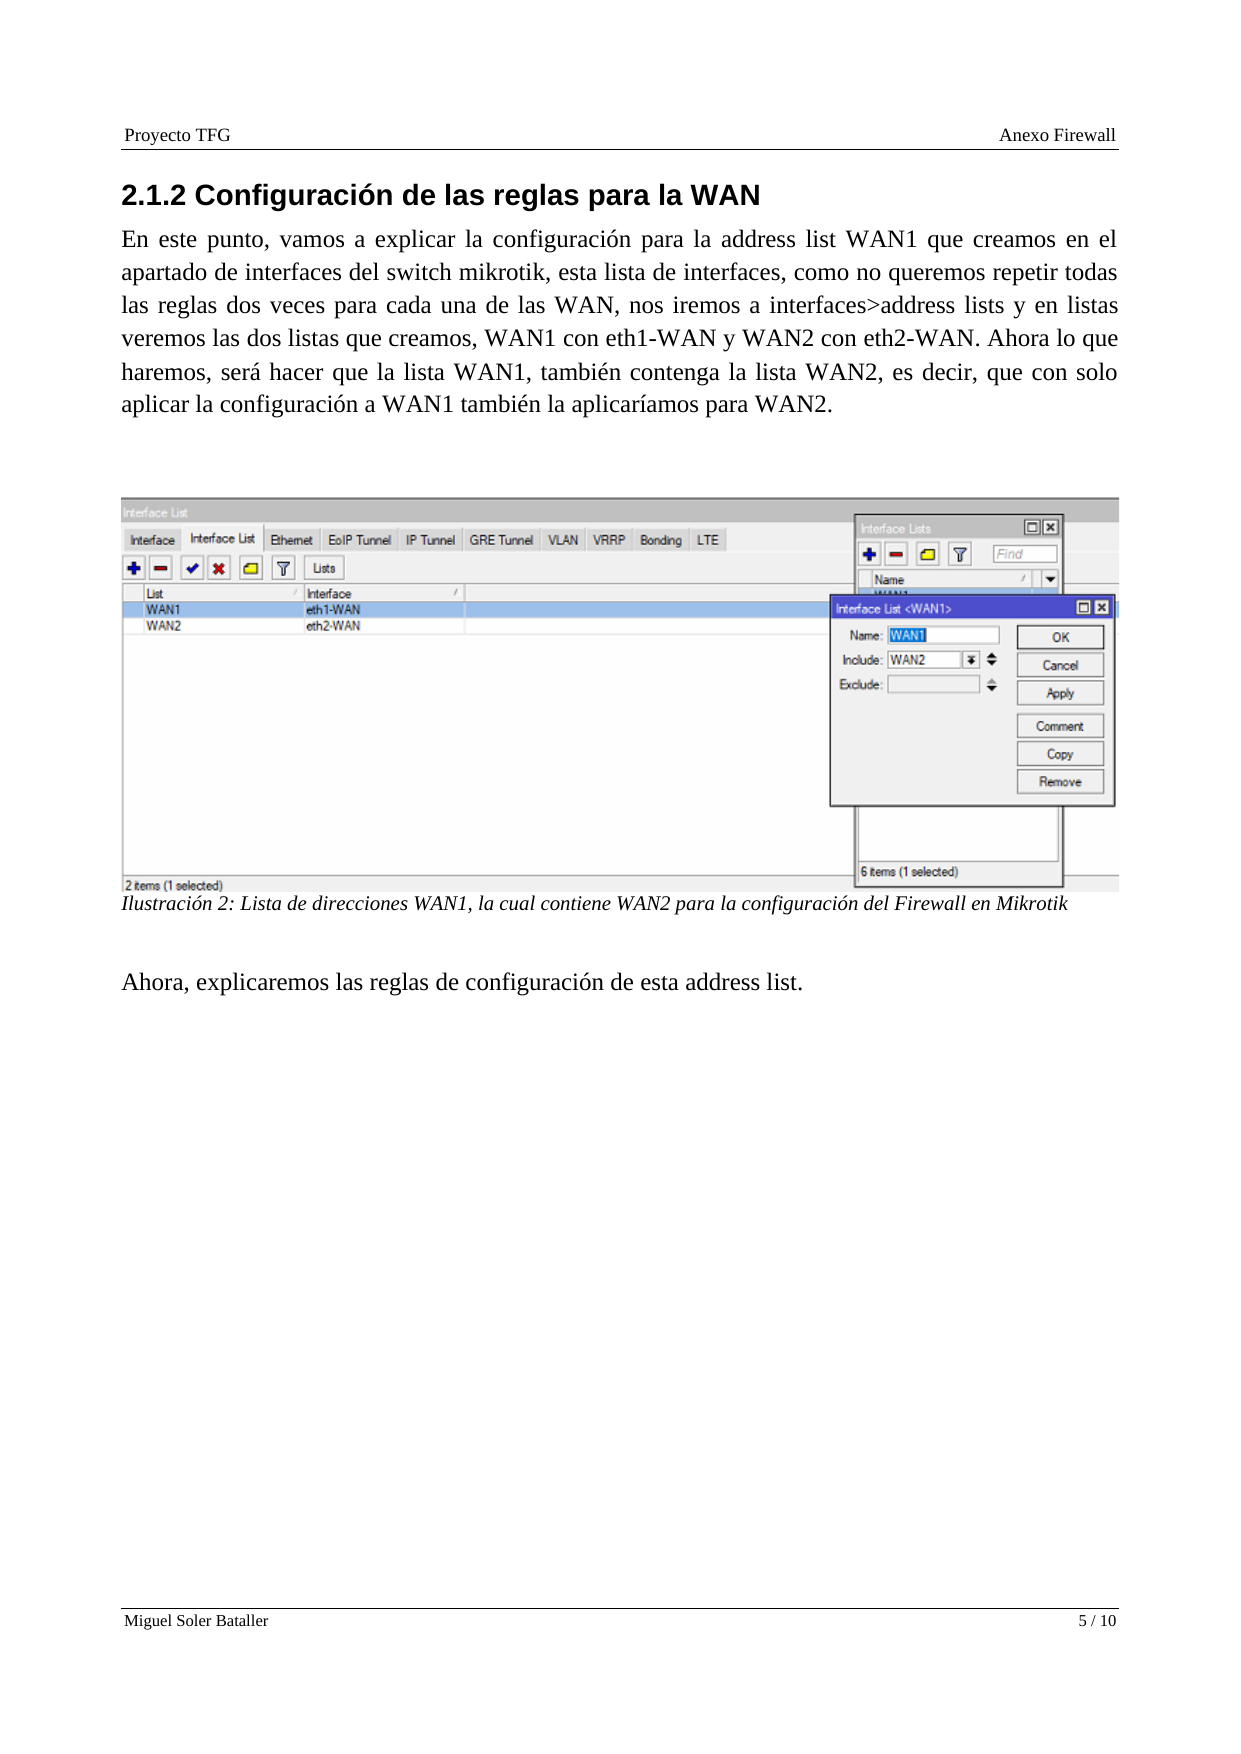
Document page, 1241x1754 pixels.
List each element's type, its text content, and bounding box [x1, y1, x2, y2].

text Ilustración 2: Lista de direcciones WAN1, la cual contiene WAN2 para la configuración del Firewall en Mikrotik [121, 892, 1119, 915]
picture [121, 497, 1120, 892]
text En este punto, vamos a explicar la configuración para la address list WAN1 que creamos en el apartado de interfaces del switch mikrotik, esta lista de interfaces, como no queremos repetir todas las reglas dos veces para cada una de las WAN, nos iremos a interfaces>address lists y en listas veremos las dos listas que creamos, WAN1 con eth1-WAN y WAN2 con eth2-WAN. Ahora lo que haremos, será hacer que la lista WAN1, también contenga la lista WAN2, es decir, que con solo aplicar la configuración a WAN1 también la aplicaríamos para WAN2. [121, 224, 1119, 418]
subtitle 2.1.2 Configuración de las reglas para la WAN [121, 178, 1119, 212]
text Ahora, explicaremos las reglas de configuración de esta address list. [121, 967, 1119, 996]
